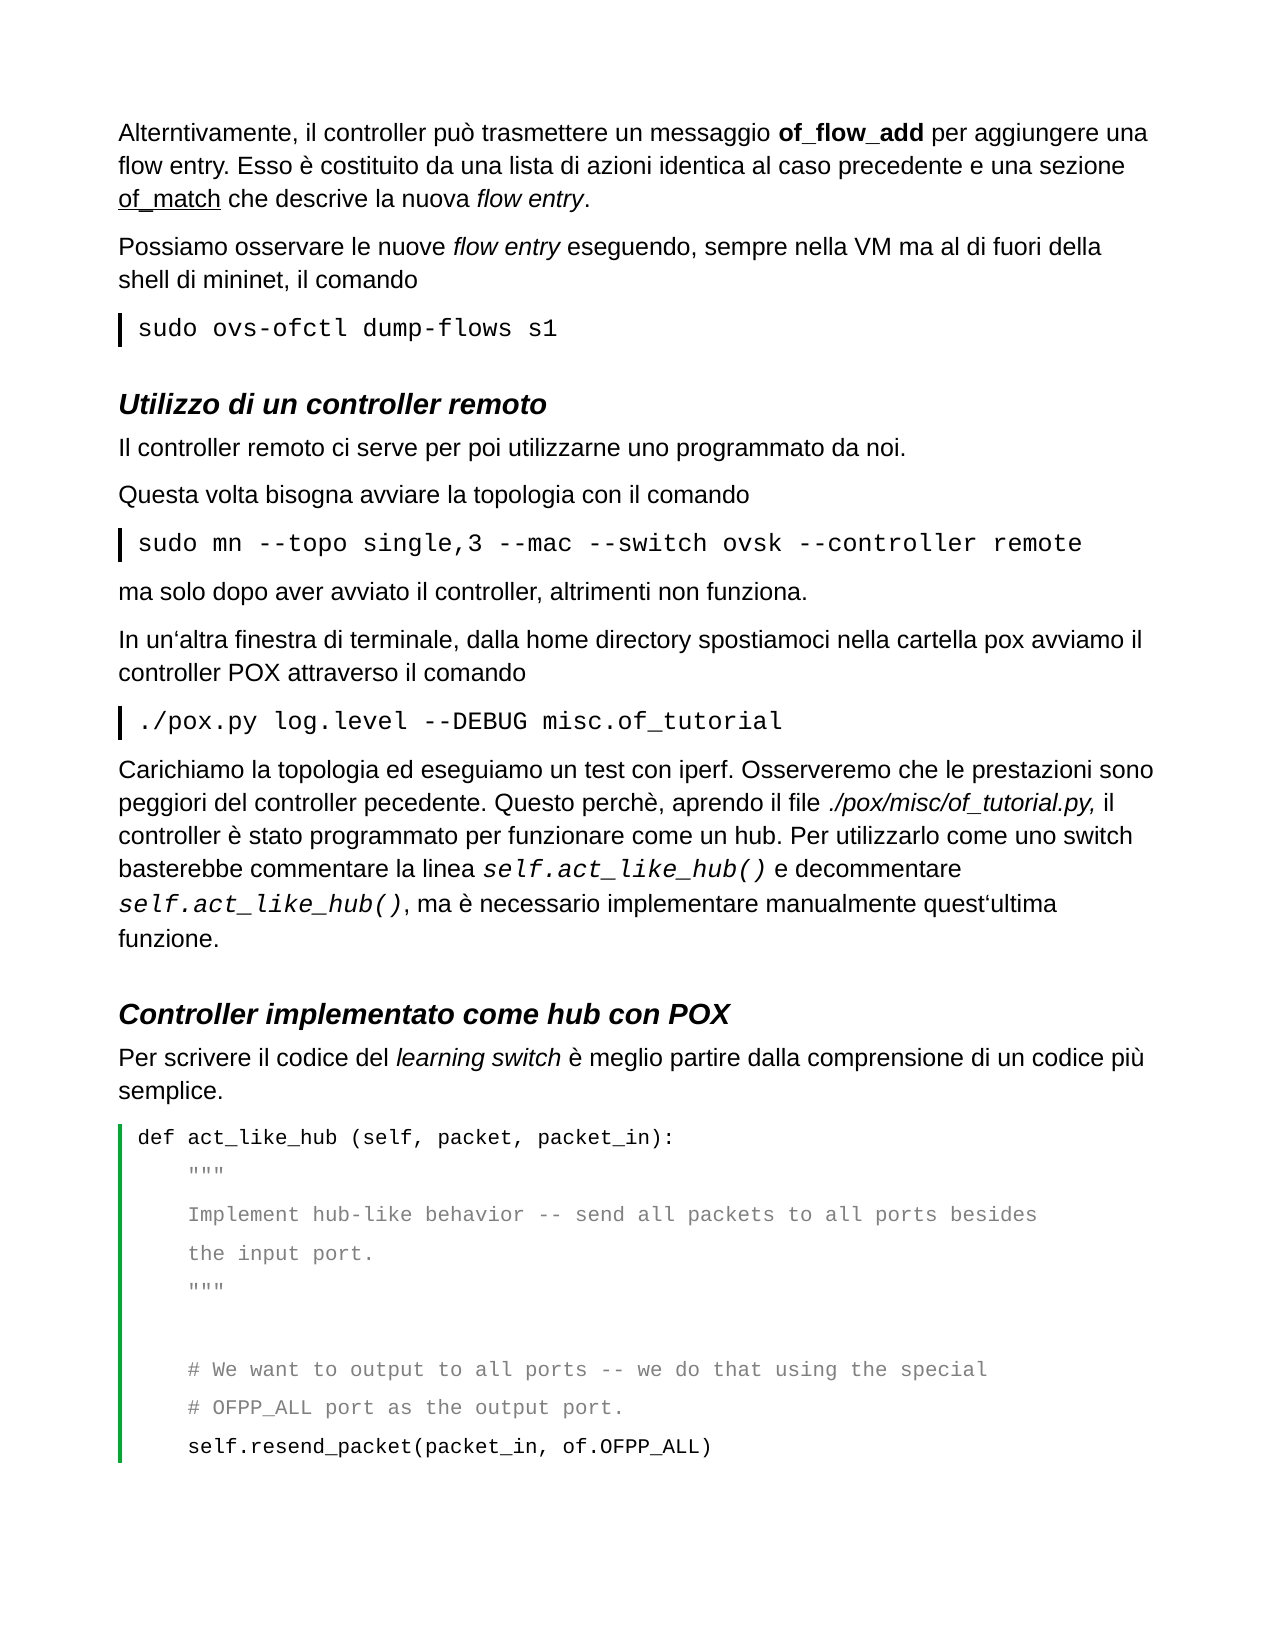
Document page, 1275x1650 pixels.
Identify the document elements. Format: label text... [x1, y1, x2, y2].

text Possiamo osservare le nuove flow entry eseguendo, sempre nella VM ma al di fuori della shell di mininet, il comando [118, 232, 1157, 293]
text sudo ovs-ofctl dump-flows s1 [118, 312, 1157, 347]
text # OFPP_ALL port as the output port. [122, 1394, 1157, 1421]
text Per scrivere il codice del learning switch è meglio partire dalla comprensione di un codice più semplice. [118, 1043, 1157, 1105]
text self.resend_packet(packet_in, of.OFPP_ALL) [122, 1433, 1157, 1463]
text ./pox.py log.level --DEBUG misc.of_tutorial [122, 706, 1157, 740]
text ma solo dopo aver avviato il controller, altrimenti non funziona. [118, 577, 1157, 606]
text In un‘altra finestra di terminale, dalla home directory spostiamoci nella cartella pox avviamo il controller POX attraverso il comando [118, 625, 1157, 687]
text def act_like_hub (self, packet, packet_in): [122, 1124, 1157, 1150]
text """ [122, 1278, 1157, 1305]
text Questa volta bisogna avviare la topologia con il comando [118, 480, 1157, 509]
subtitle Controller implementato come hub con POX [118, 997, 1157, 1031]
subtitle Utilizzo di un controller remoto [118, 387, 1157, 420]
text the input port. [122, 1240, 1157, 1266]
text Alterntivamente, il controller può trasmettere un messaggio of_flow_add per aggiungere una flow entry. Esso è costituito da una lista di azioni identica al caso precedente e una sezione of_match che descrive la nuova flow entry. [118, 118, 1157, 213]
text """ [122, 1162, 1157, 1189]
text Carichiamo la topologia ed eseguiamo un test con iperf. Osserveremo che le prestazioni sono peggiori del controller pecedente. Questo perchè, aprendo il file ./pox/misc/of_tutorial.py, il controller è stato programmato per funzionare come un hub. Per utilizzarlo come uno switch basterebbe commentare la linea self.act_like_hub() e decommentare self.act_like_hub(), ma è necessario implementare manualmente quest‘ultima funzione. [118, 755, 1157, 953]
text # We want to output to all ports -- we do that using the special [122, 1356, 1157, 1382]
text Il controller remoto ci serve per poi utilizzarne uno programmato da noi. [118, 433, 1157, 462]
text sudo mn --topo single,3 --mac --switch ovsk --controller remote [122, 528, 1157, 562]
text Implement hub-like behavior -- send all packets to all ports besides [122, 1201, 1157, 1228]
